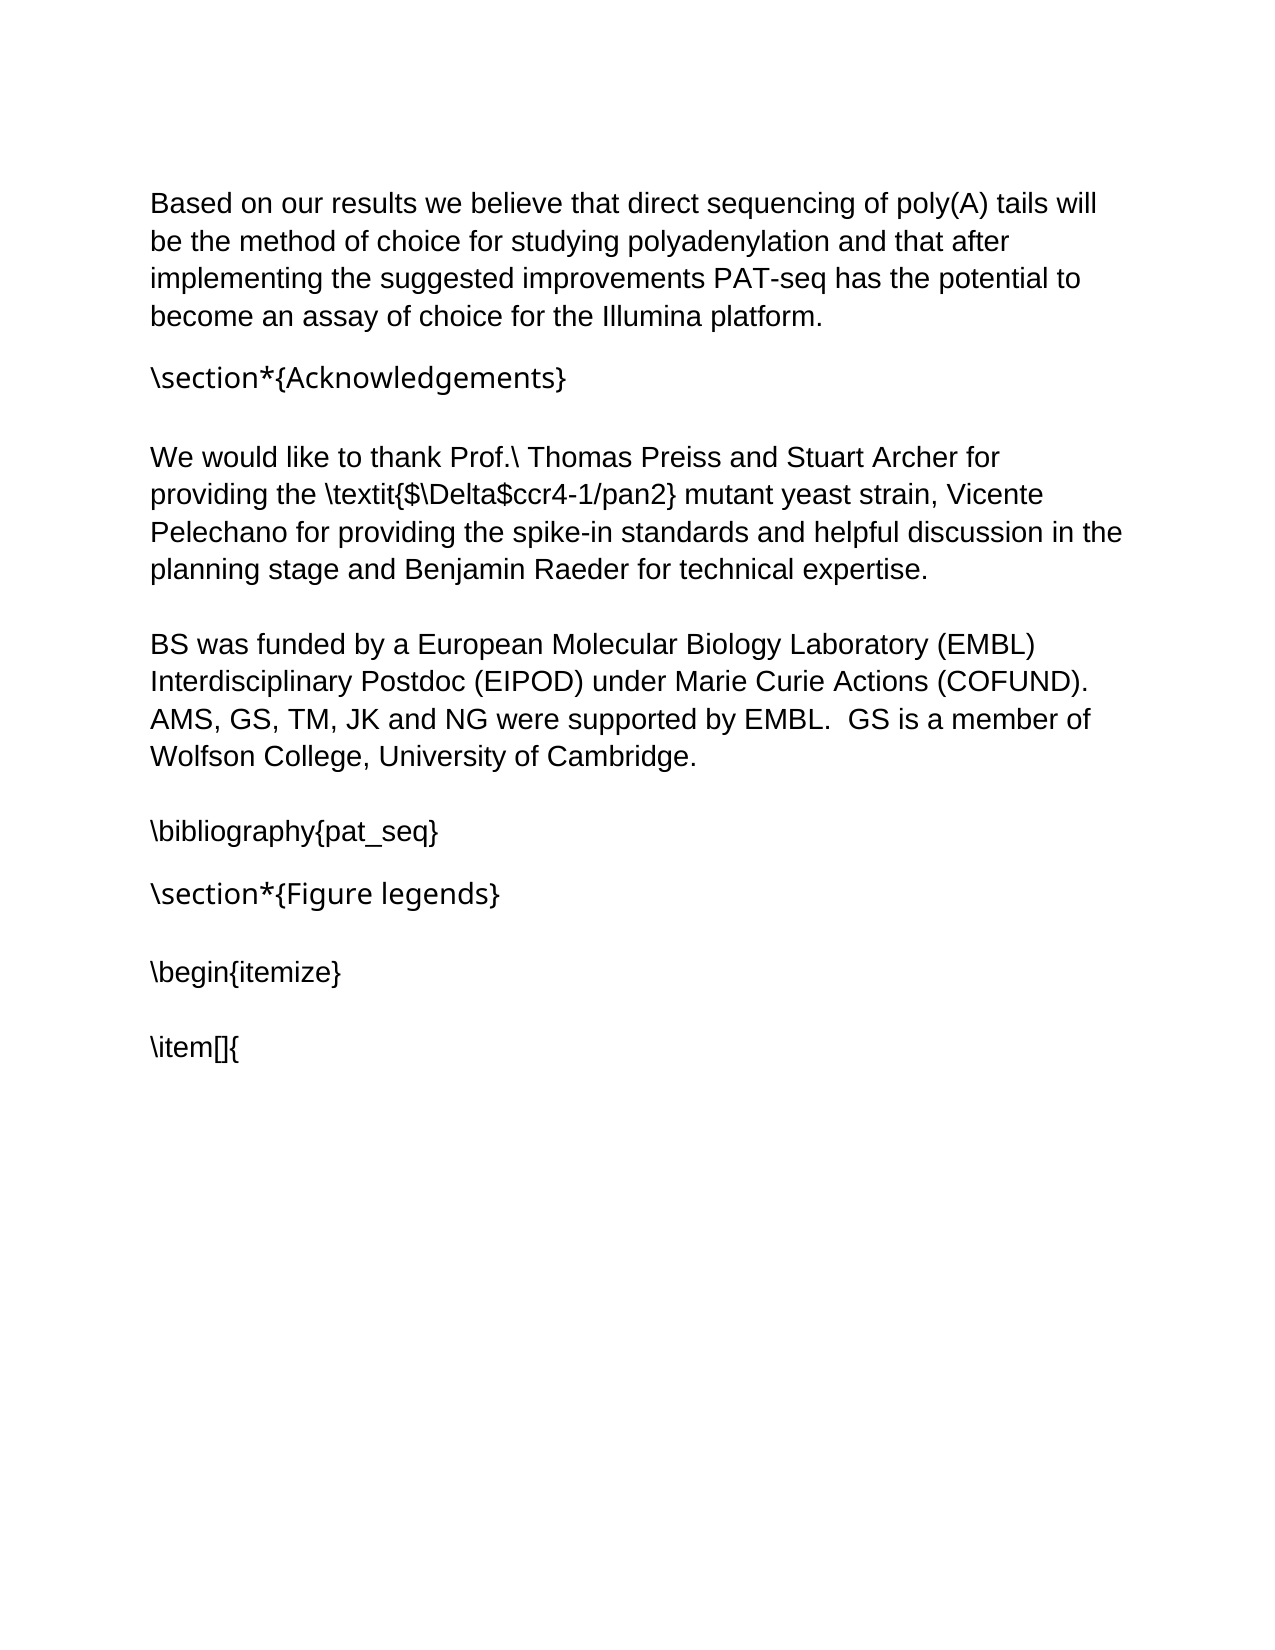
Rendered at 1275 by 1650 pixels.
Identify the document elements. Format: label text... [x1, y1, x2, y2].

subtitle \section*{Acknowledgements} [150, 358, 1125, 397]
text Based on our results we believe that direct sequencing of poly(A) tails will be the method of choice for studying polyadenylation and that after implementing the suggested improvements PAT-seq has the potential to become an assay of choice for the Illumina platform. [150, 187, 1125, 332]
text BS was funded by a European Molecular Biology Laboratory (EMBL) Interdisciplinary Postdoc (EIPOD) under Marie Curie Actions (COFUND). AMS, GS, TM, JK and NG were supported by EMBL. GS is a member of Wolfson College, University of Cambridge. [150, 628, 1125, 773]
text \begin{itemize} [150, 956, 1125, 989]
subtitle \section*{Figure legends} [150, 873, 1125, 913]
text \bibliography{pat_seq} [150, 815, 1125, 847]
text \item[]{ [150, 1031, 1125, 1063]
text We would like to thank Prof.\ Thomas Preiss and Stuart Archer for providing the \textit{$\Delta$ccr4-1/pan2} mutant yeast strain, Vicente Pelechano for providing the spike-in standards and helpful discussion in the planning stage and Benjamin Raeder for technical expertise. [150, 441, 1125, 586]
